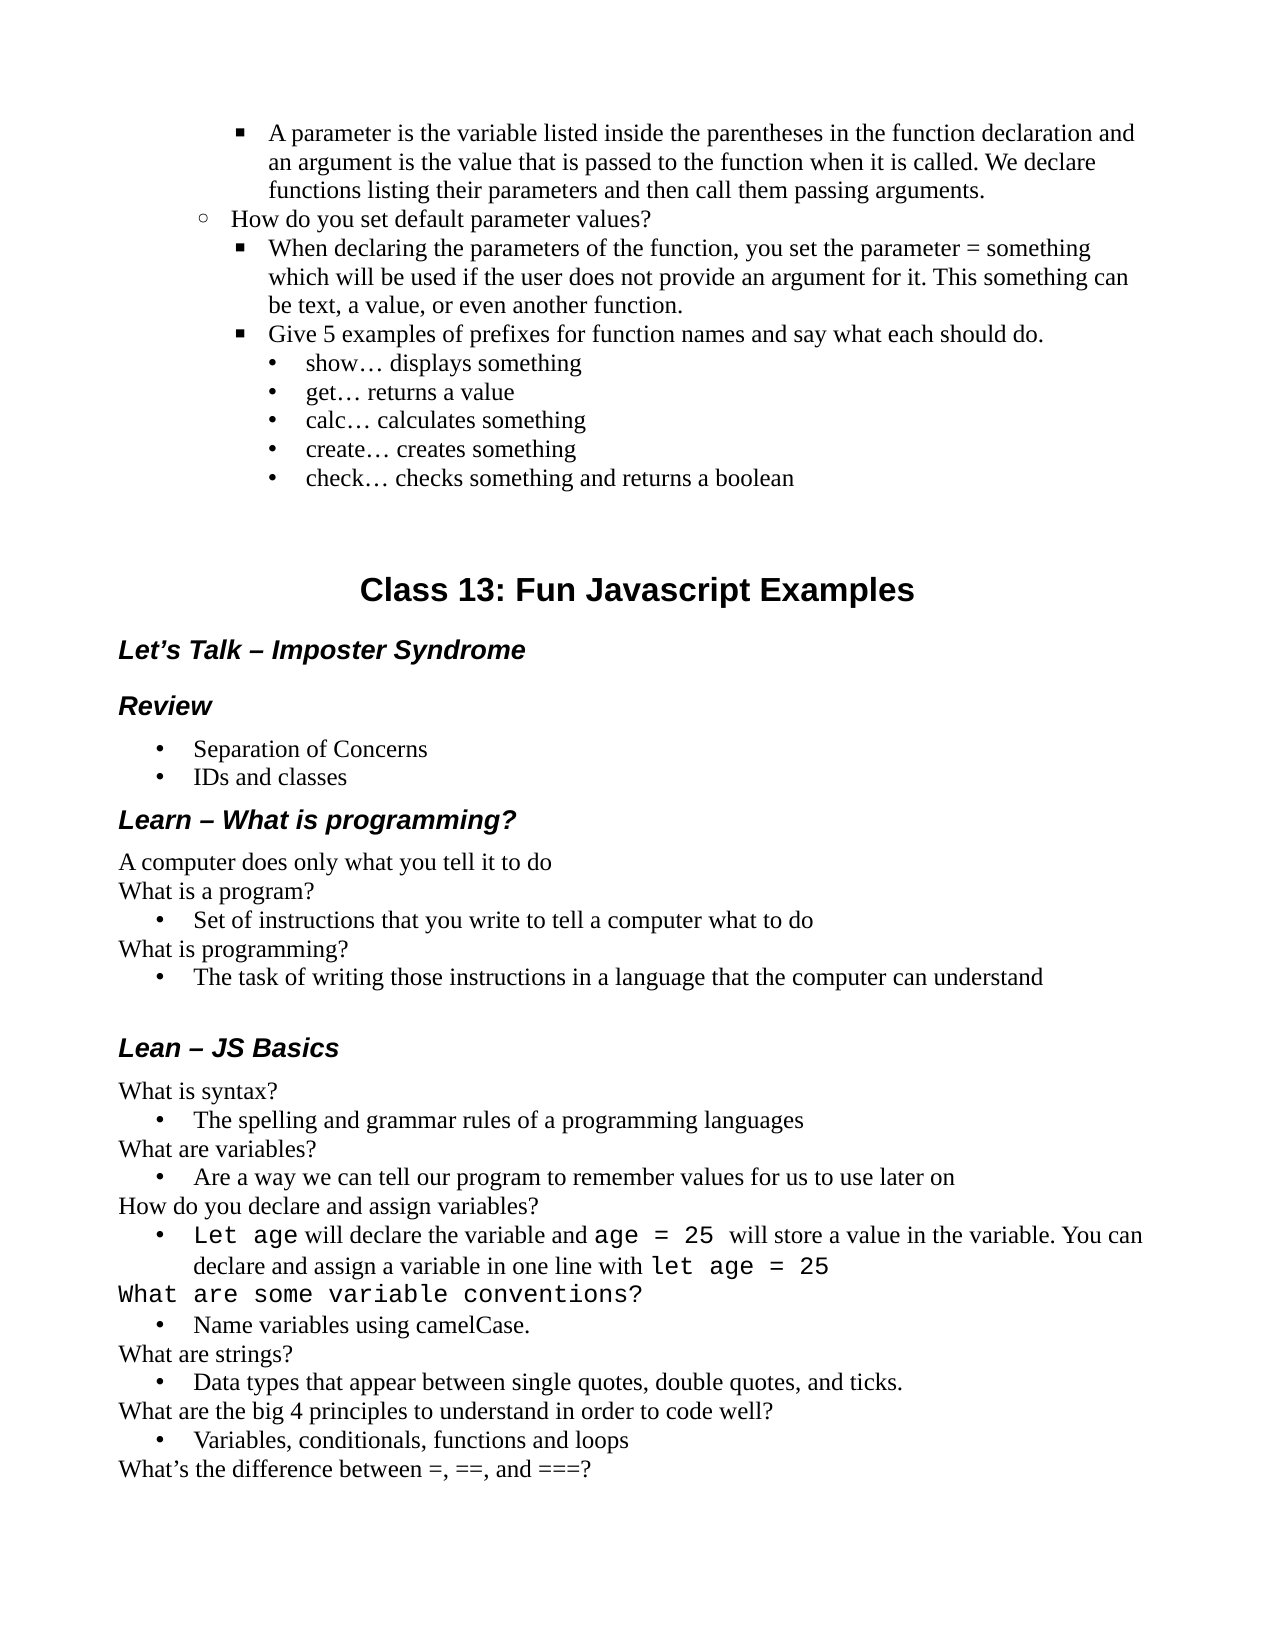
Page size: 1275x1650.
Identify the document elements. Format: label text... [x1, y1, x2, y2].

list Give 5 examples of prefixes for function names and say what each should do. [231, 319, 1157, 348]
subtitle Let’s Talk – Imposter Syndrome [118, 634, 1157, 665]
text What are strings? [118, 1339, 1157, 1367]
list Are a way we can tell our program to remember values for us to use later on [156, 1162, 1157, 1191]
subtitle Review [118, 690, 1157, 721]
text What is a program? [118, 876, 1157, 905]
text What are some variable conventions? [118, 1282, 1157, 1310]
text What are the big 4 principles to understand in order to code well? [118, 1396, 1157, 1425]
list check… checks something and returns a boolean [268, 463, 1157, 492]
list get… returns a value [268, 377, 1157, 406]
list When declaring the parameters of the function, you set the parameter = something which will be used if the user does not provide an argument for it. This something can be text, a value, or even another function. [231, 233, 1157, 319]
list IDs and classes [156, 762, 1157, 791]
list Set of instructions that you write to tell a computer what to do [156, 905, 1157, 934]
text What are variables? [118, 1134, 1157, 1162]
subtitle Lean – JS Basics [118, 1032, 1157, 1064]
list How do you set default parameter values? [193, 204, 1157, 233]
text How do you declare and assign variables? [118, 1191, 1157, 1220]
list Name variables using camelCase. [156, 1310, 1157, 1339]
list create… creates something [268, 434, 1157, 463]
list calc… calculates something [268, 406, 1157, 434]
list Separation of Concerns [156, 734, 1157, 762]
subtitle Learn – What is programming? [118, 804, 1157, 835]
text What is programming? [118, 934, 1157, 962]
list Let age will declare the variable and age = 25 will store a value in the variable. You can declare and assign a variable in one line with let age = 25 [156, 1220, 1157, 1282]
list The spelling and grammar rules of a programming languages [156, 1105, 1157, 1134]
list Data types that appear between single quotes, double quotes, and ticks. [156, 1367, 1157, 1396]
list Variables, conditionals, functions and loops [156, 1425, 1157, 1454]
list show… displays something [268, 348, 1157, 377]
list The task of writing those instructions in a language that the computer can understand [156, 962, 1157, 991]
list A parameter is the variable listed inside the parentheses in the function declaration and an argument is the value that is passed to the function when it is called. We declare functions listing their parameters and then call them passing arguments. [231, 118, 1157, 204]
subtitle Class 13: Fun Javascript Examples [118, 570, 1157, 609]
text What’s the difference between =, ==, and ===? [118, 1454, 1157, 1482]
text A computer does only what you tell it to do [118, 847, 1157, 876]
text What is syntax? [118, 1076, 1157, 1105]
